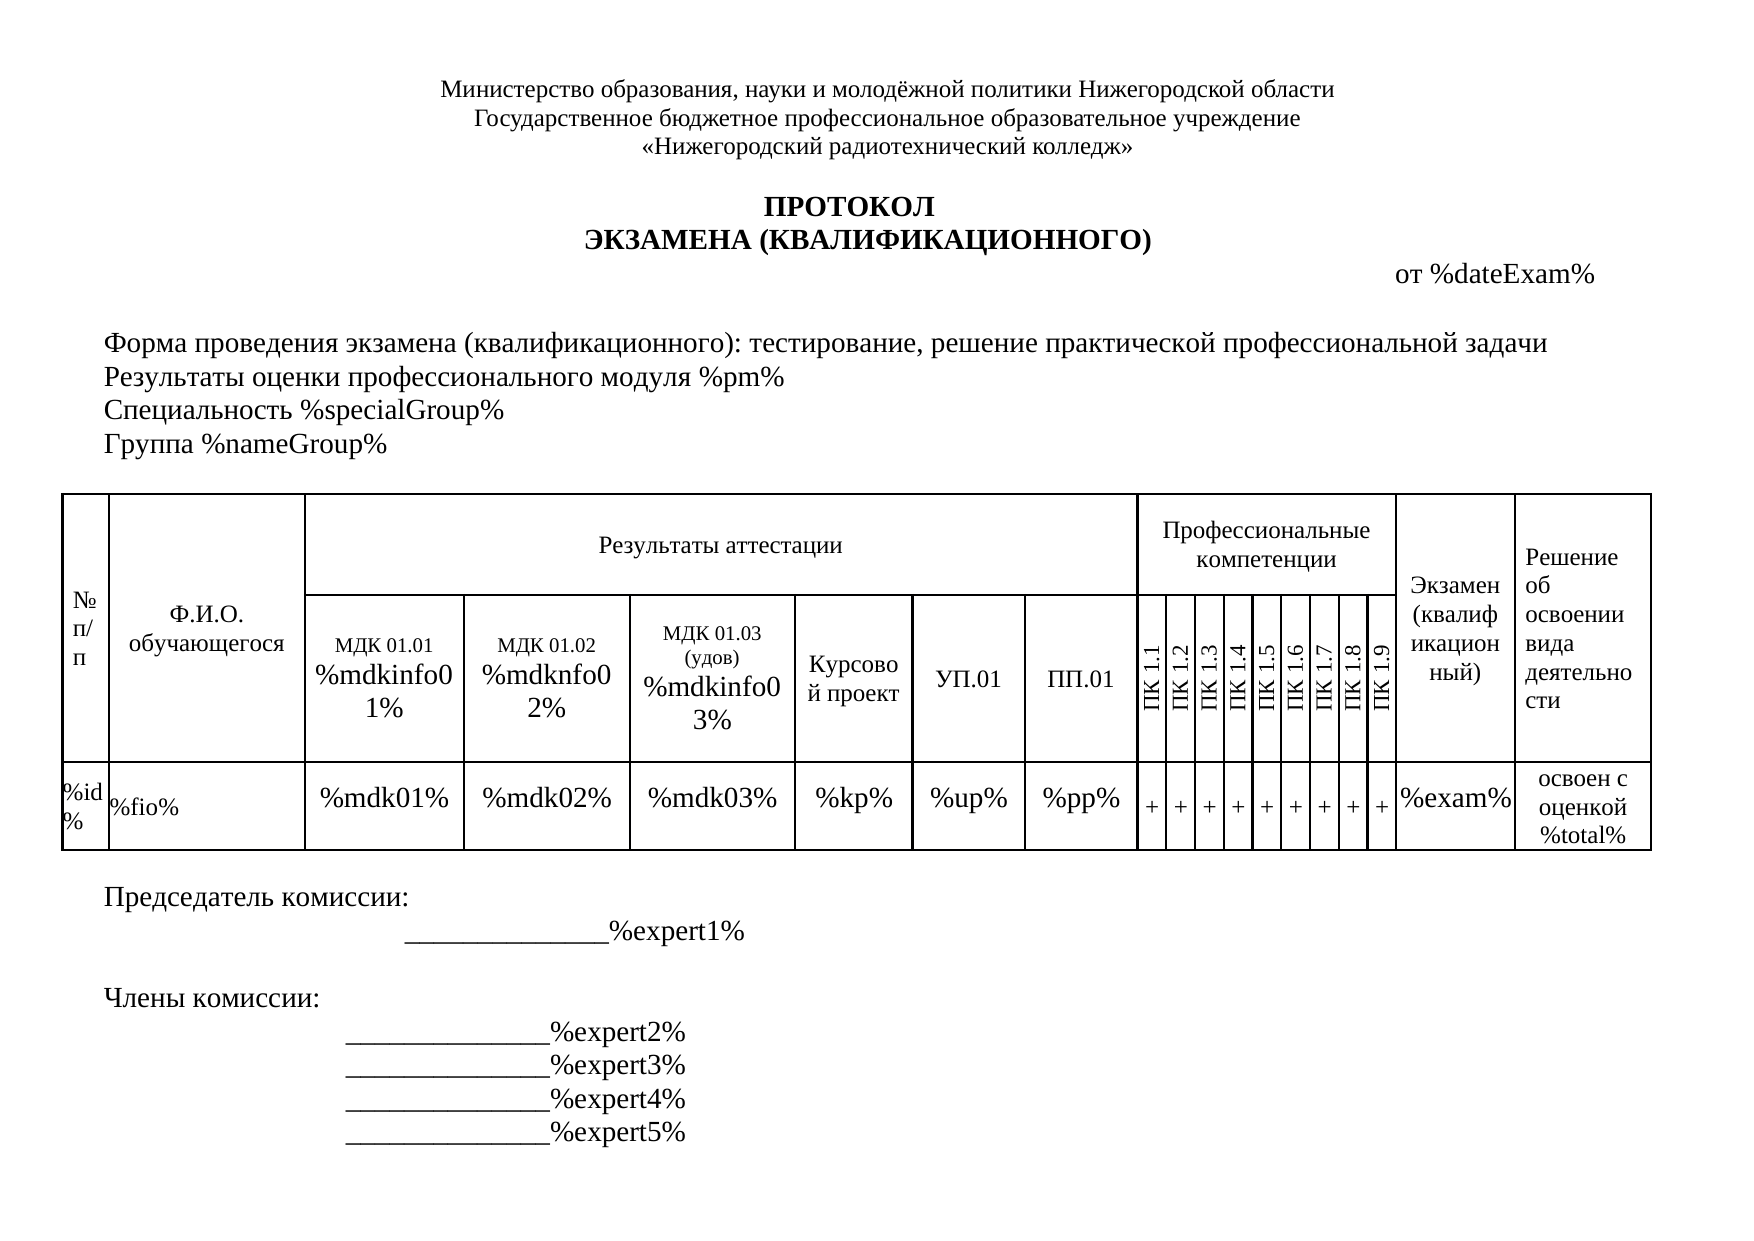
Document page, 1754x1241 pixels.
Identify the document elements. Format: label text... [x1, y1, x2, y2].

table_cell Курсовой проект [796, 596, 911, 761]
table_cell УП.01 [914, 596, 1024, 761]
table_cell %exam% [1397, 763, 1514, 849]
text Форма проведения экзамена (квалификационного): тестирование, решение практической профессиональной задачи [103, 325, 1595, 359]
table_cell + [1282, 763, 1309, 849]
text ПРОТОКОЛ [103, 189, 1595, 222]
table_cell %mdk01% [306, 763, 463, 849]
text Министерство образования, науки и молодёжной политики Нижегородской области [103, 74, 1595, 103]
table_cell ПК 1.5 [1254, 596, 1280, 761]
text «Нижегородский радиотехнический колледж» [103, 131, 1595, 160]
table_cell ПК 1.2 [1167, 596, 1194, 761]
table_cell + [1225, 763, 1251, 849]
text Группа %nameGroup% [103, 426, 1595, 459]
table_cell освоен с оценкой %total% [1516, 763, 1650, 849]
table_cell ПК 1.6 [1282, 596, 1309, 761]
text ЭКЗАМЕНА (КВАЛИФИКАЦИОННОГО) [141, 222, 1595, 256]
table_cell ПК 1.8 [1340, 596, 1366, 761]
table_cell ПП.01 [1026, 596, 1136, 761]
text Результаты оценки профессионального модуля %pm% [103, 359, 1595, 392]
table_cell %kp% [796, 763, 911, 849]
text ______________%expert2% [346, 1014, 1595, 1047]
table_cell + [1139, 763, 1165, 849]
text Председатель комиссии: [103, 879, 1595, 913]
table_header Ф.И.О. обучающегося [110, 495, 304, 761]
table_cell ПК 1.4 [1225, 596, 1251, 761]
table_header Профессиональные компетенции [1139, 495, 1395, 594]
table_cell + [1311, 763, 1338, 849]
table_cell + [1167, 763, 1194, 849]
text ______________%expert4% [346, 1081, 1595, 1114]
table_header Решение об освоении вида деятельности [1516, 495, 1650, 761]
table_cell %up% [914, 763, 1024, 849]
table_cell ПК 1.3 [1196, 596, 1223, 761]
text Специальность %specialGroup% [103, 392, 1595, 426]
table_cell ПК 1.1 [1139, 596, 1165, 761]
table_header Экзамен (квалификационный) [1397, 495, 1514, 761]
table_cell + [1340, 763, 1366, 849]
text ______________%expert3% [346, 1047, 1595, 1081]
text Члены комиссии: [103, 980, 1595, 1014]
table_header № п/п [64, 495, 108, 761]
table_header Результаты аттестации [306, 495, 1136, 594]
table_cell МДК 01.02 %mdknfo02% [465, 596, 629, 761]
table_cell %fio% [110, 763, 304, 849]
text ______________%expert5% [346, 1114, 1595, 1148]
table_cell МДК 01.01 %mdkinfo01% [306, 596, 463, 761]
table_cell + [1196, 763, 1223, 849]
text от %dateExam% [103, 256, 1595, 289]
table_cell %mdk02% [465, 763, 629, 849]
table_cell %id% [64, 763, 108, 849]
text Государственное бюджетное профессиональное образовательное учреждение [103, 103, 1595, 131]
table_cell + [1254, 763, 1280, 849]
table_cell ПК 1.9 [1369, 596, 1395, 761]
table_cell ПК 1.7 [1311, 596, 1338, 761]
text ______________%expert1% [404, 913, 1595, 947]
table_cell + [1369, 763, 1395, 849]
table_cell МДК 01.03 (удов) %mdkinfo03% [631, 596, 794, 761]
table_cell %mdk03% [631, 763, 794, 849]
table_cell %pp% [1026, 763, 1136, 849]
